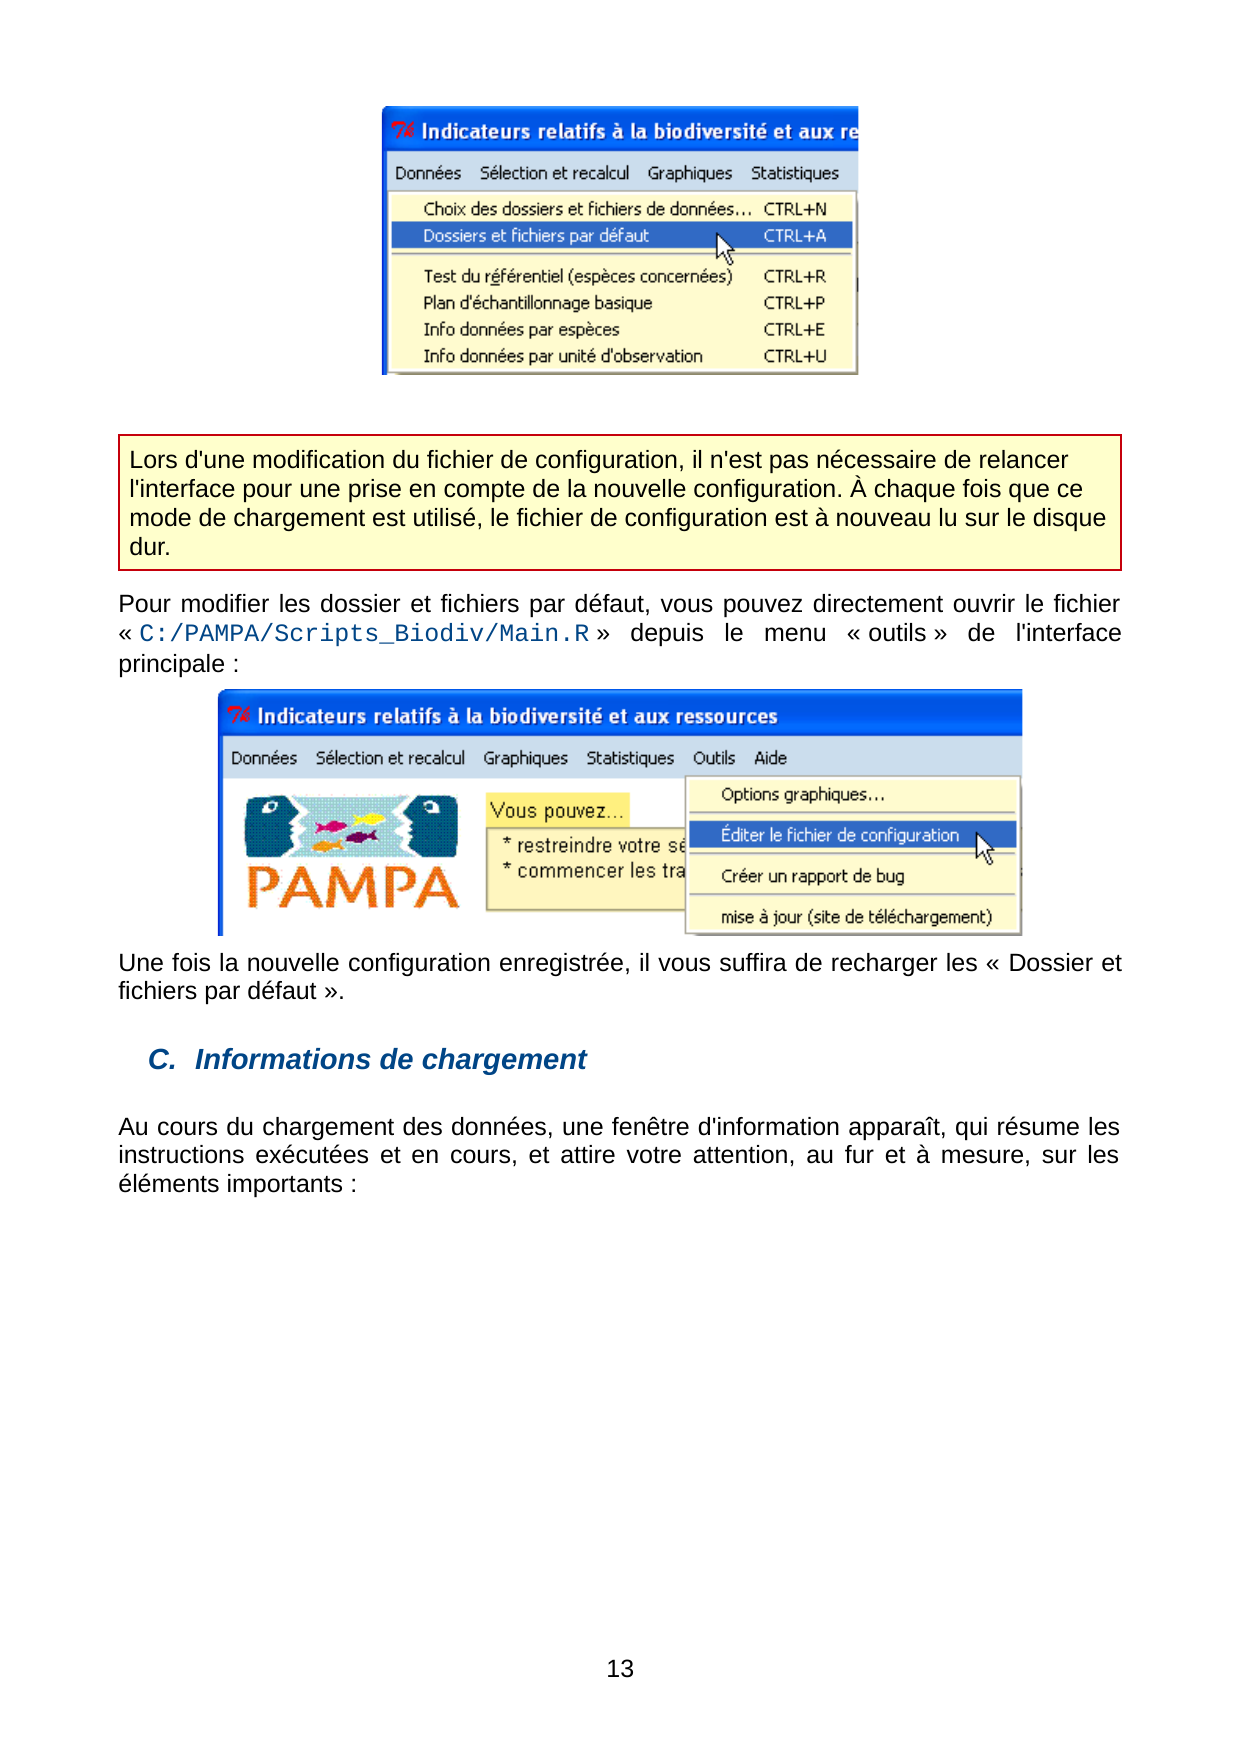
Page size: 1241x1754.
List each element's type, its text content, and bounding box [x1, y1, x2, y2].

subtitle Informations de chargement [148, 1042, 1122, 1076]
text Une fois la nouvelle configuration enregistrée, il vous suffira de recharger les « Dossier et fichiers par défaut ». [118, 947, 1122, 1005]
text Lors d'une modification du fichier de configuration, il n'est pas nécessaire de relancer l'interface pour une prise en compte de la nouvelle configuration. À chaque fois que ce mode de chargement est utilisé, le fichier de configuration est à nouveau lu sur le disque dur. [120, 436, 1120, 569]
picture [381, 106, 859, 375]
text Au cours du chargement des données, une fenêtre d'information apparaît, qui résume les instructions exécutées et en cours, et attire votre attention, au fur et à mesure, sur les éléments importants : [118, 1112, 1122, 1198]
text Pour modifier les dossier et fichiers par défaut, vous pouvez directement ouvrir le fichier « C:/PAMPA/Scripts_Biodiv/Main.R » depuis le menu « outils » de l'interface principale : [118, 589, 1122, 677]
picture [217, 689, 1023, 936]
